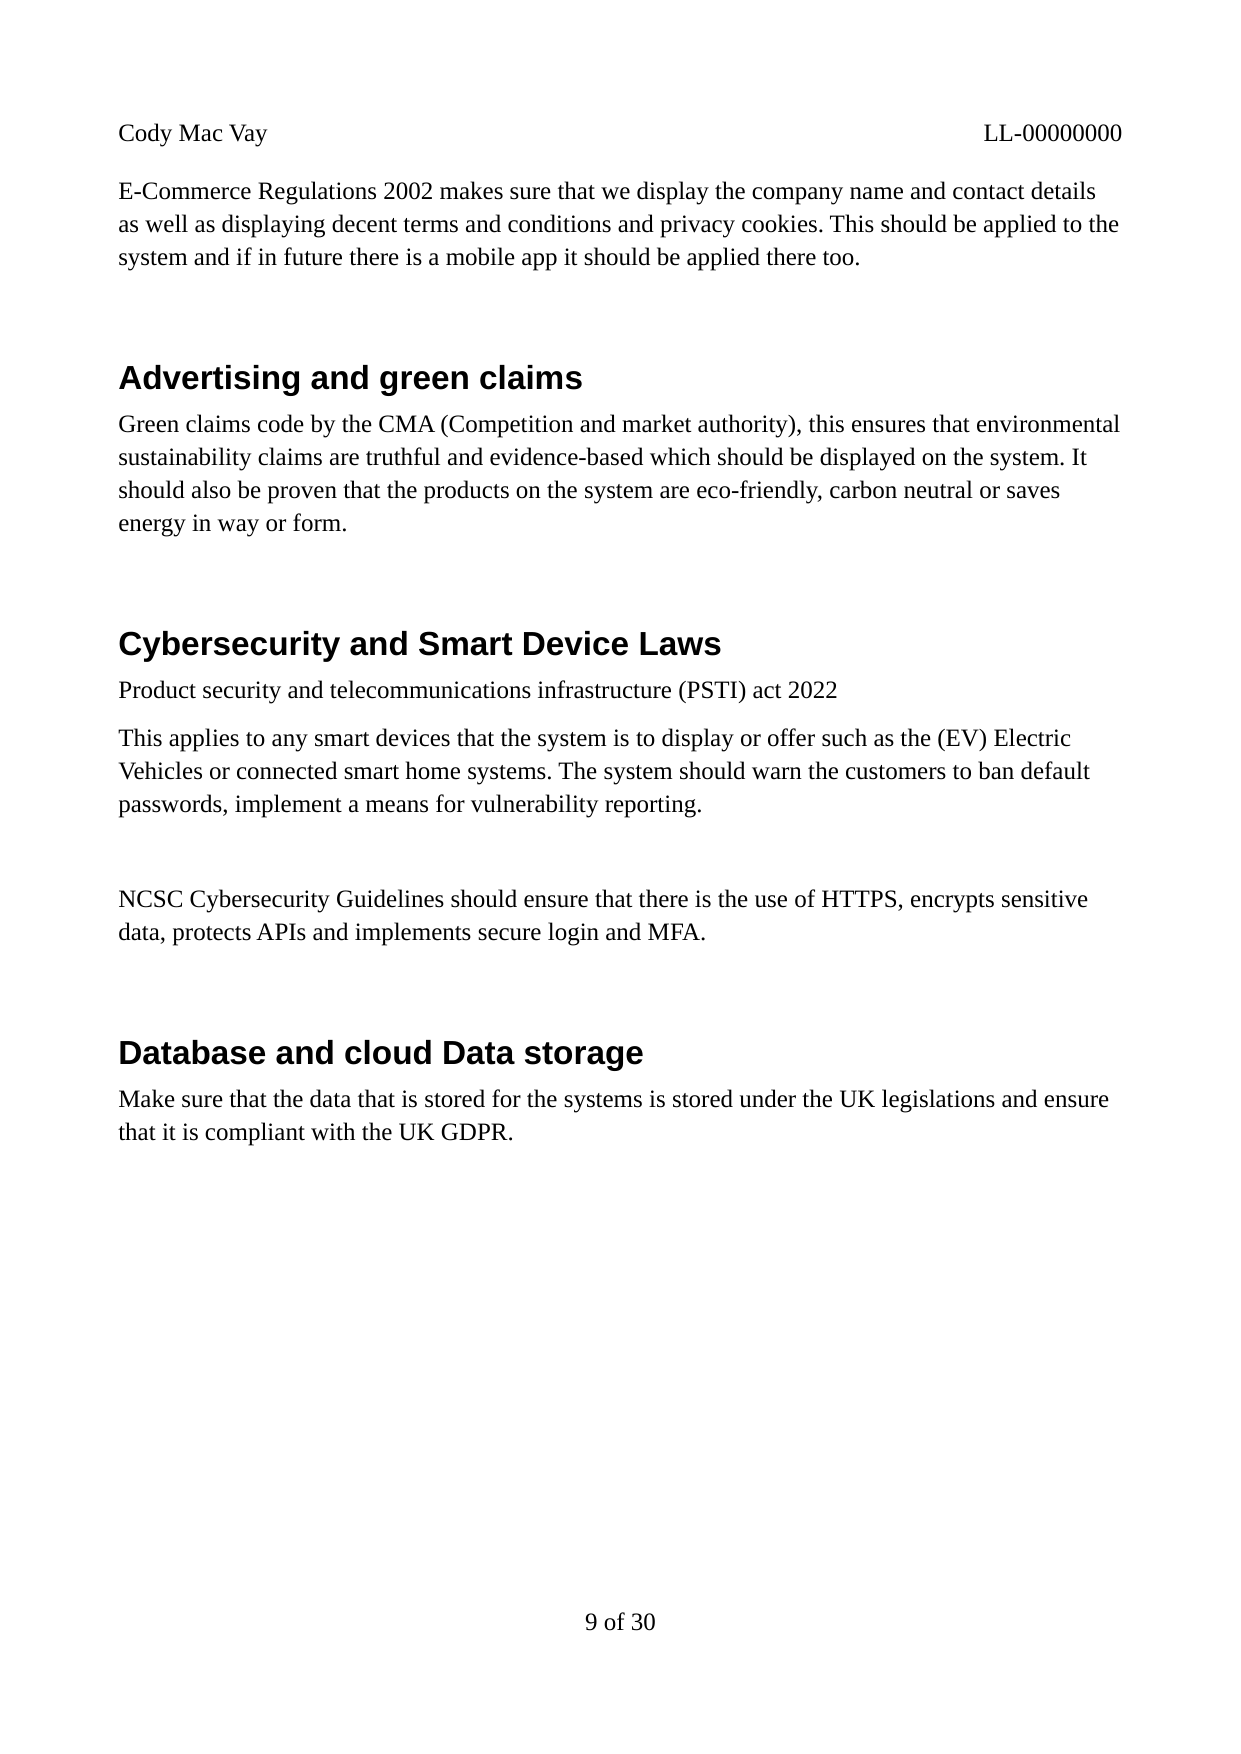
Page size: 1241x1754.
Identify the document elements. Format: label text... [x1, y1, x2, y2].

text This applies to any smart devices that the system is to display or offer such as the (EV) Electric Vehicles or connected smart home systems. The system should warn the customers to ban default passwords, implement a means for vulnerability reporting. [118, 723, 1122, 818]
text Green claims code by the CMA (Competition and market authority), this ensures that environmental sustainability claims are truthful and evidence-based which should be displayed on the system. It should also be proven that the products on the system are eco-friendly, carbon neutral or saves energy in way or form. [118, 409, 1122, 537]
subtitle Cybersecurity and Smart Device Laws [118, 624, 1122, 663]
text Make sure that the data that is stored for the systems is stored under the UK legislations and ensure that it is compliant with the UK GDPR. [118, 1084, 1122, 1146]
subtitle Database and cloud Data storage [118, 1033, 1122, 1072]
text E-Commerce Regulations 2002 makes sure that we display the company name and contact details as well as displaying decent terms and conditions and privacy cookies. This should be applied to the system and if in future there is a mobile app it should be applied there too. [118, 176, 1122, 271]
text NCSC Cybersecurity Guidelines should ensure that there is the use of HTTPS, encrypts sensitive data, protects APIs and implements secure login and MFA. [118, 884, 1122, 946]
subtitle Advertising and green claims [118, 358, 1122, 397]
text Product security and telecommunications infrastructure (PSTI) act 2022 [118, 675, 1122, 704]
